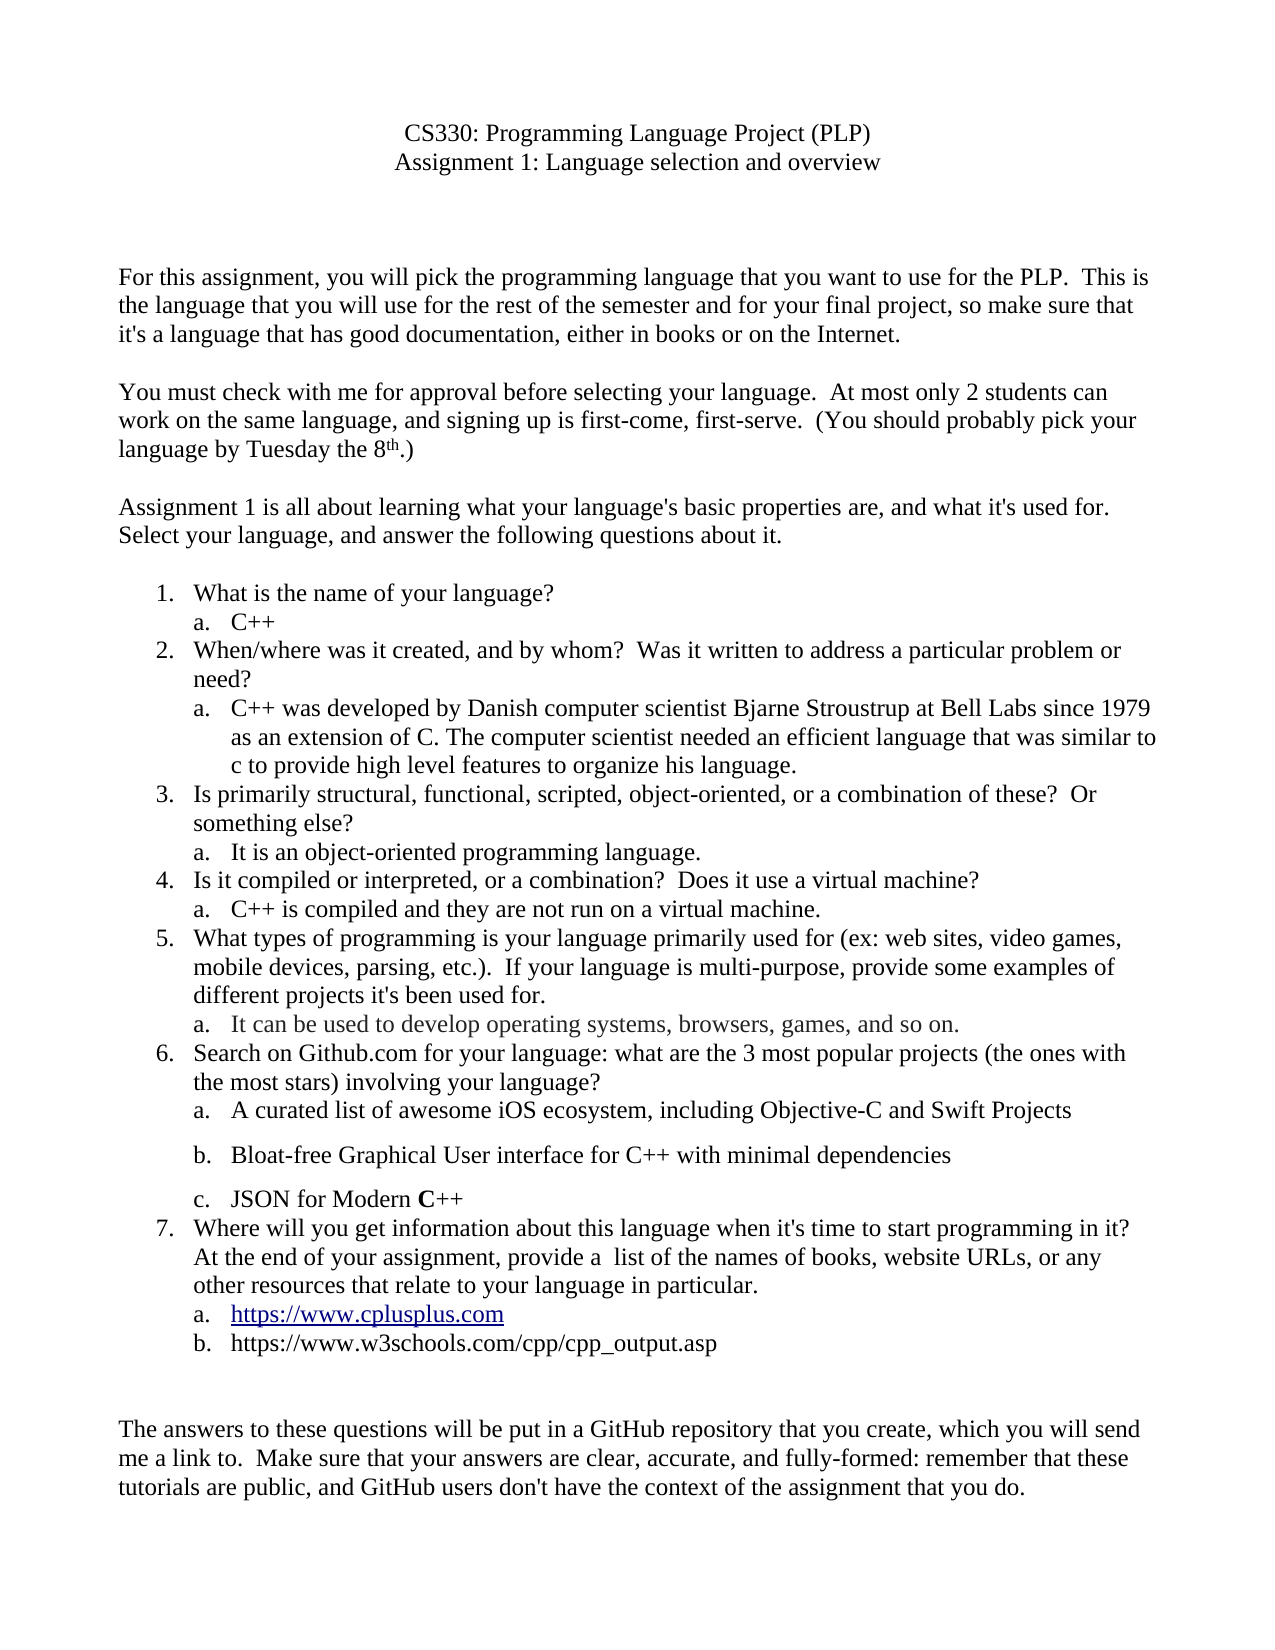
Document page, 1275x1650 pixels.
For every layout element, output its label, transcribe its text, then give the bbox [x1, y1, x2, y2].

list https://www.cplusplus.com [193, 1299, 1157, 1328]
text Assignment 1 is all about learning what your language's basic properties are, and what it's used for. Select your language, and answer the following questions about it. [118, 492, 1157, 549]
list Where will you get information about this language when it's time to start programming in it? At the end of your assignment, provide a list of the names of books, website URLs, or any other resources that relate to your language in particular. [156, 1213, 1157, 1299]
text For this assignment, you will pick the programming language that you want to use for the PLP. This is the language that you will use for the rest of the semester and for your final project, so make sure that it's a language that has good documentation, either in books or on the Internet. [118, 262, 1157, 348]
list JSON for Modern C++ [193, 1184, 1157, 1213]
list Bloat-free Graphical User interface for C++ with minimal dependencies [193, 1140, 1157, 1169]
text You must check with me for approval before selecting your language. At most only 2 students can work on the same language, and signing up is first-come, first-serve. (You should probably pick your language by Tuesday the 8th.) [118, 377, 1157, 463]
list https://www.w3schools.com/cpp/cpp_output.asp [193, 1328, 1157, 1357]
list C++ [193, 607, 1157, 636]
list It is an object-oriented programming language. [193, 837, 1157, 866]
text CS330: Programming Language Project (PLP) [118, 118, 1157, 147]
list A curated list of awesome iOS ecosystem, including Objective-C and Swift Projects [193, 1096, 1157, 1124]
list What types of programming is your language primarily used for (ex: web sites, video games, mobile devices, parsing, etc.). If your language is multi-purpose, provide some examples of different projects it's been used for. [156, 923, 1157, 1009]
list When/where was it created, and by whom? Was it written to address a particular problem or need? [156, 636, 1157, 693]
list C++ was developed by Danish computer scientist Bjarne Stroustrup at Bell Labs since 1979 as an extension of C. The computer scientist needed an efficient language that was similar to c to provide high level features to organize his language. [193, 693, 1157, 779]
list Search on Github.com for your language: what are the 3 most popular projects (the ones with the most stars) involving your language? [156, 1038, 1157, 1096]
list Is it compiled or interpreted, or a combination? Does it use a virtual machine? [156, 866, 1157, 894]
text The answers to these questions will be put in a GitHub repository that you create, which you will send me a link to. Make sure that your answers are clear, accurate, and fully-formed: remember that these tutorials are public, and GitHub users don't have the context of the assignment that you do. [118, 1414, 1157, 1501]
list Is primarily structural, functional, scripted, object-oriented, or a combination of these? Or something else? [156, 779, 1157, 837]
list C++ is compiled and they are not run on a virtual machine. [193, 894, 1157, 923]
text Assignment 1: Language selection and overview [118, 147, 1157, 176]
list What is the name of your language? [156, 578, 1157, 607]
list It can be used to develop operating systems, browsers, games, and so on. [193, 1009, 1157, 1038]
